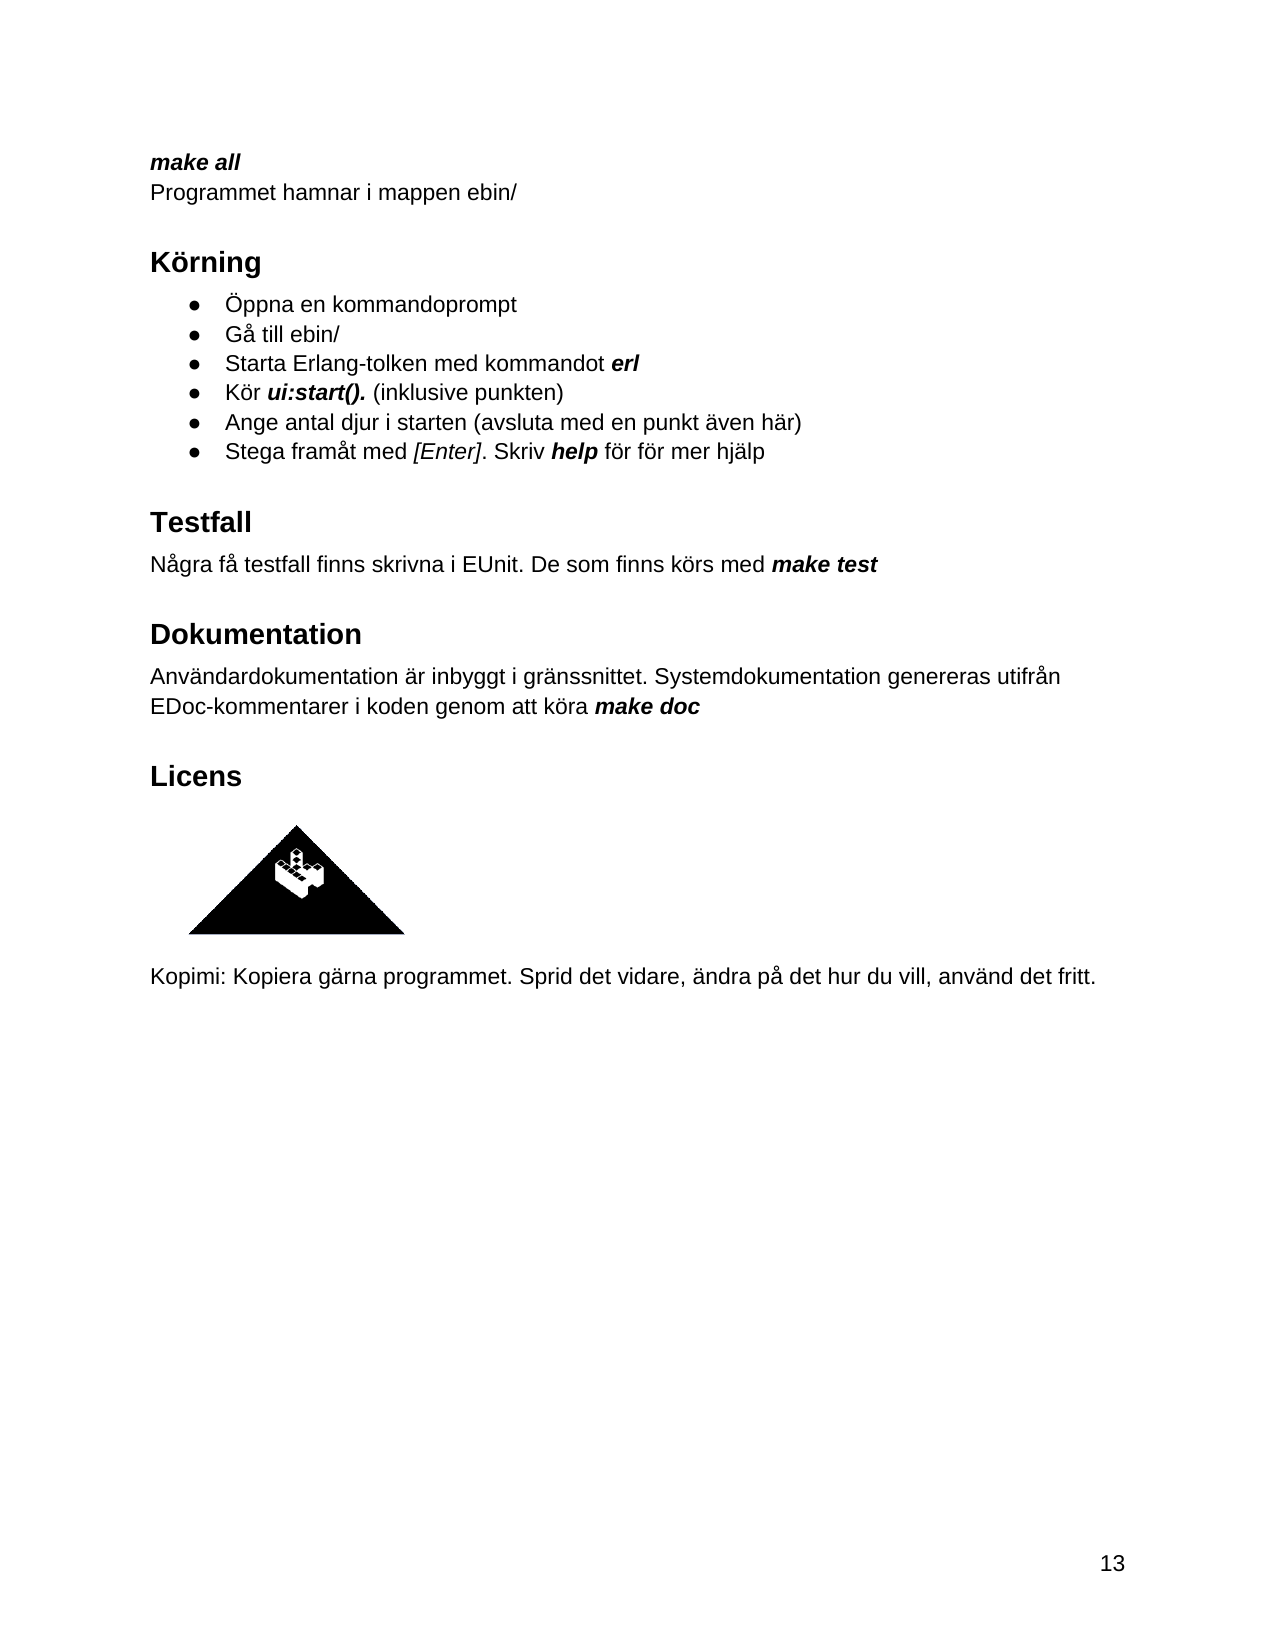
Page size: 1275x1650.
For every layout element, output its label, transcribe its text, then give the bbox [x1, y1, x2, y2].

list Gå till ebin/ [187, 321, 1125, 347]
text Programmet hamnar i mappen ebin/ [150, 179, 1125, 205]
text Kopimi: Kopiera gärna programmet. Sprid det vidare, ändra på det hur du vill, använd det fritt. [150, 964, 1125, 989]
picture [150, 806, 442, 961]
text make all [150, 150, 1125, 176]
list Ange antal djur i starten (avsluta med en punkt även här) [187, 409, 1125, 435]
list Öppna en kommandoprompt [187, 292, 1125, 318]
list Starta Erlang-tolken med kommandot erl [187, 351, 1125, 376]
subtitle Körning [150, 246, 1125, 279]
subtitle Testfall [150, 506, 1125, 538]
list Kör ui:start(). (inklusive punkten) [187, 380, 1125, 406]
list Stega framåt med [Enter]. Skriv help för för mer hjälp [187, 439, 1125, 464]
subtitle Dokumentation [150, 618, 1125, 651]
subtitle Licens [150, 760, 1125, 793]
text Några få testfall finns skrivna i EUnit. De som finns körs med make test [150, 551, 1125, 577]
text Användardokumentation är inbyggt i gränssnittet. Systemdokumentation genereras utifrån EDoc-kommentarer i koden genom att köra make doc [150, 664, 1125, 719]
